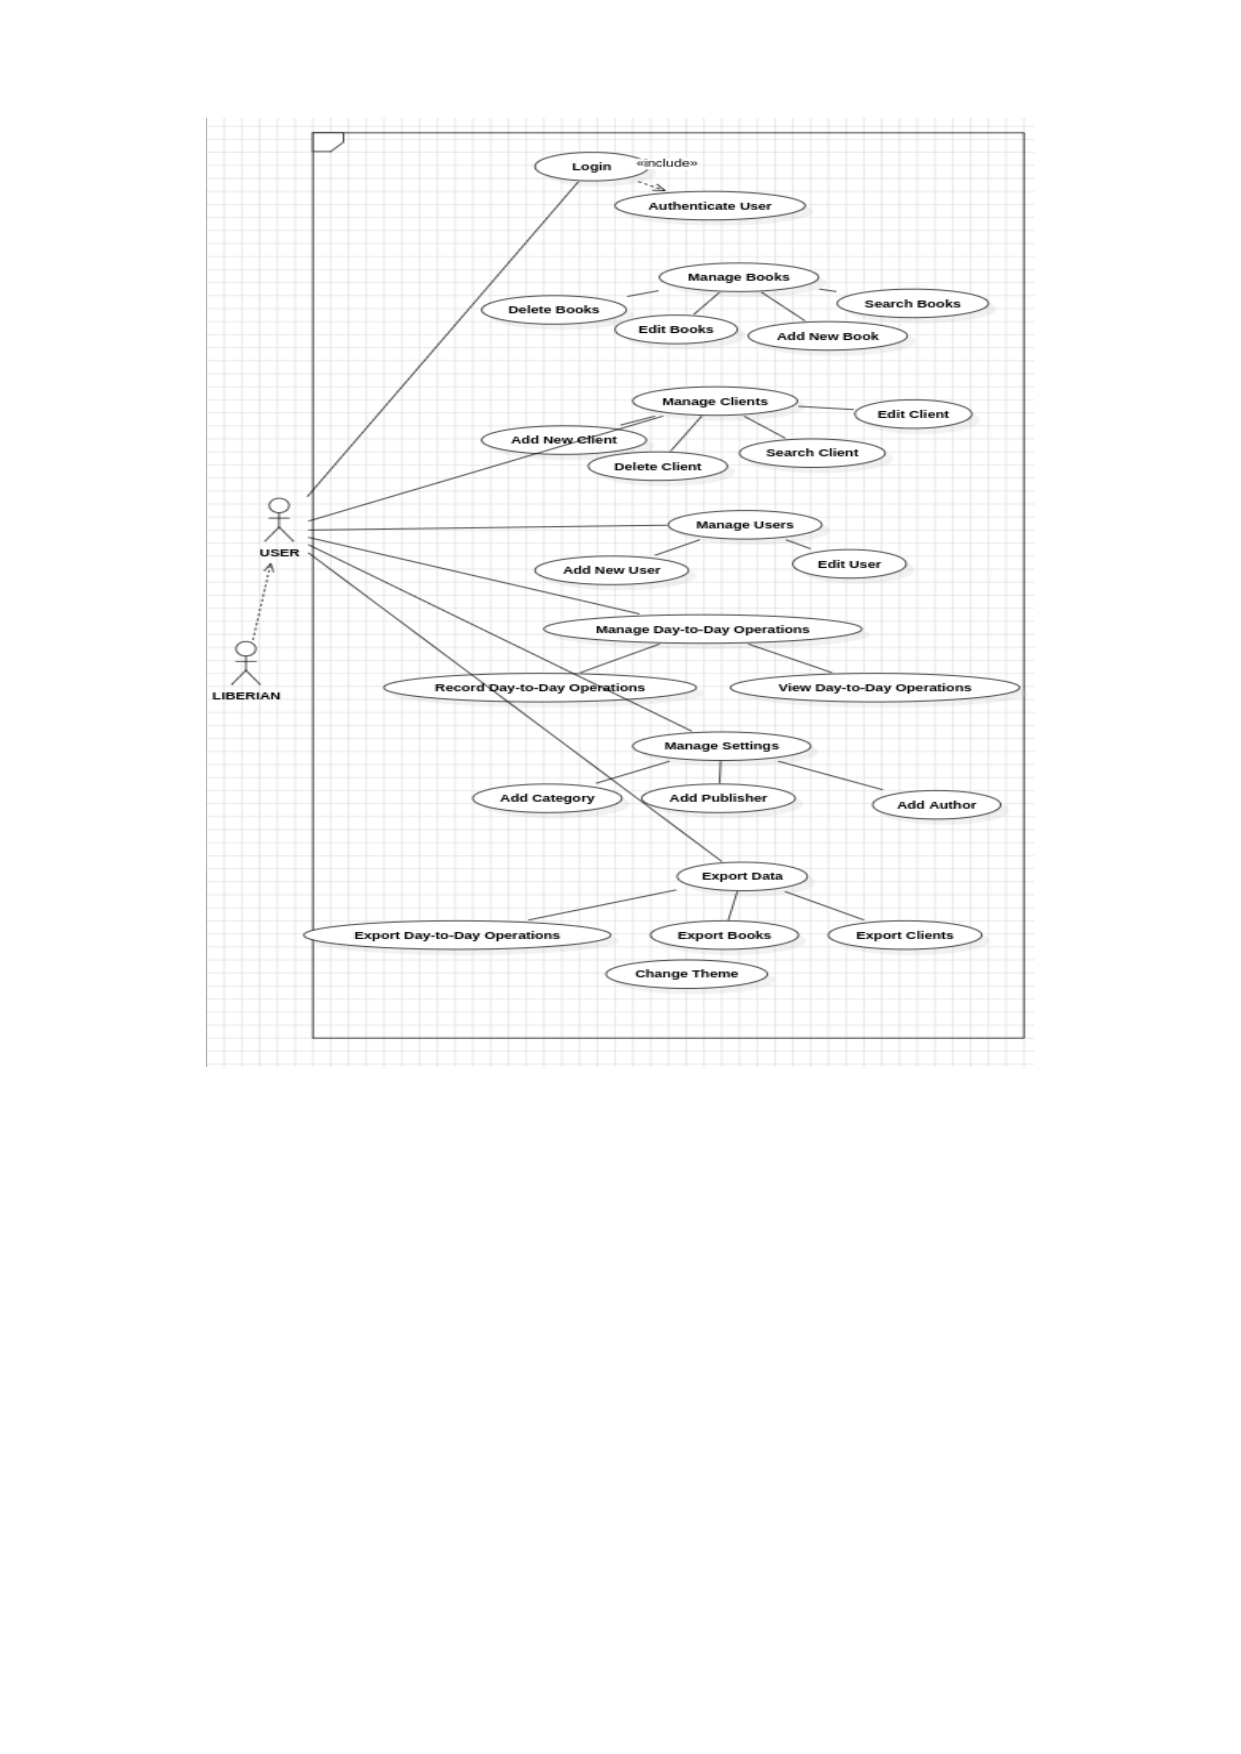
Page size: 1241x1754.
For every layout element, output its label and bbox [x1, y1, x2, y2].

picture [206, 118, 1035, 1067]
